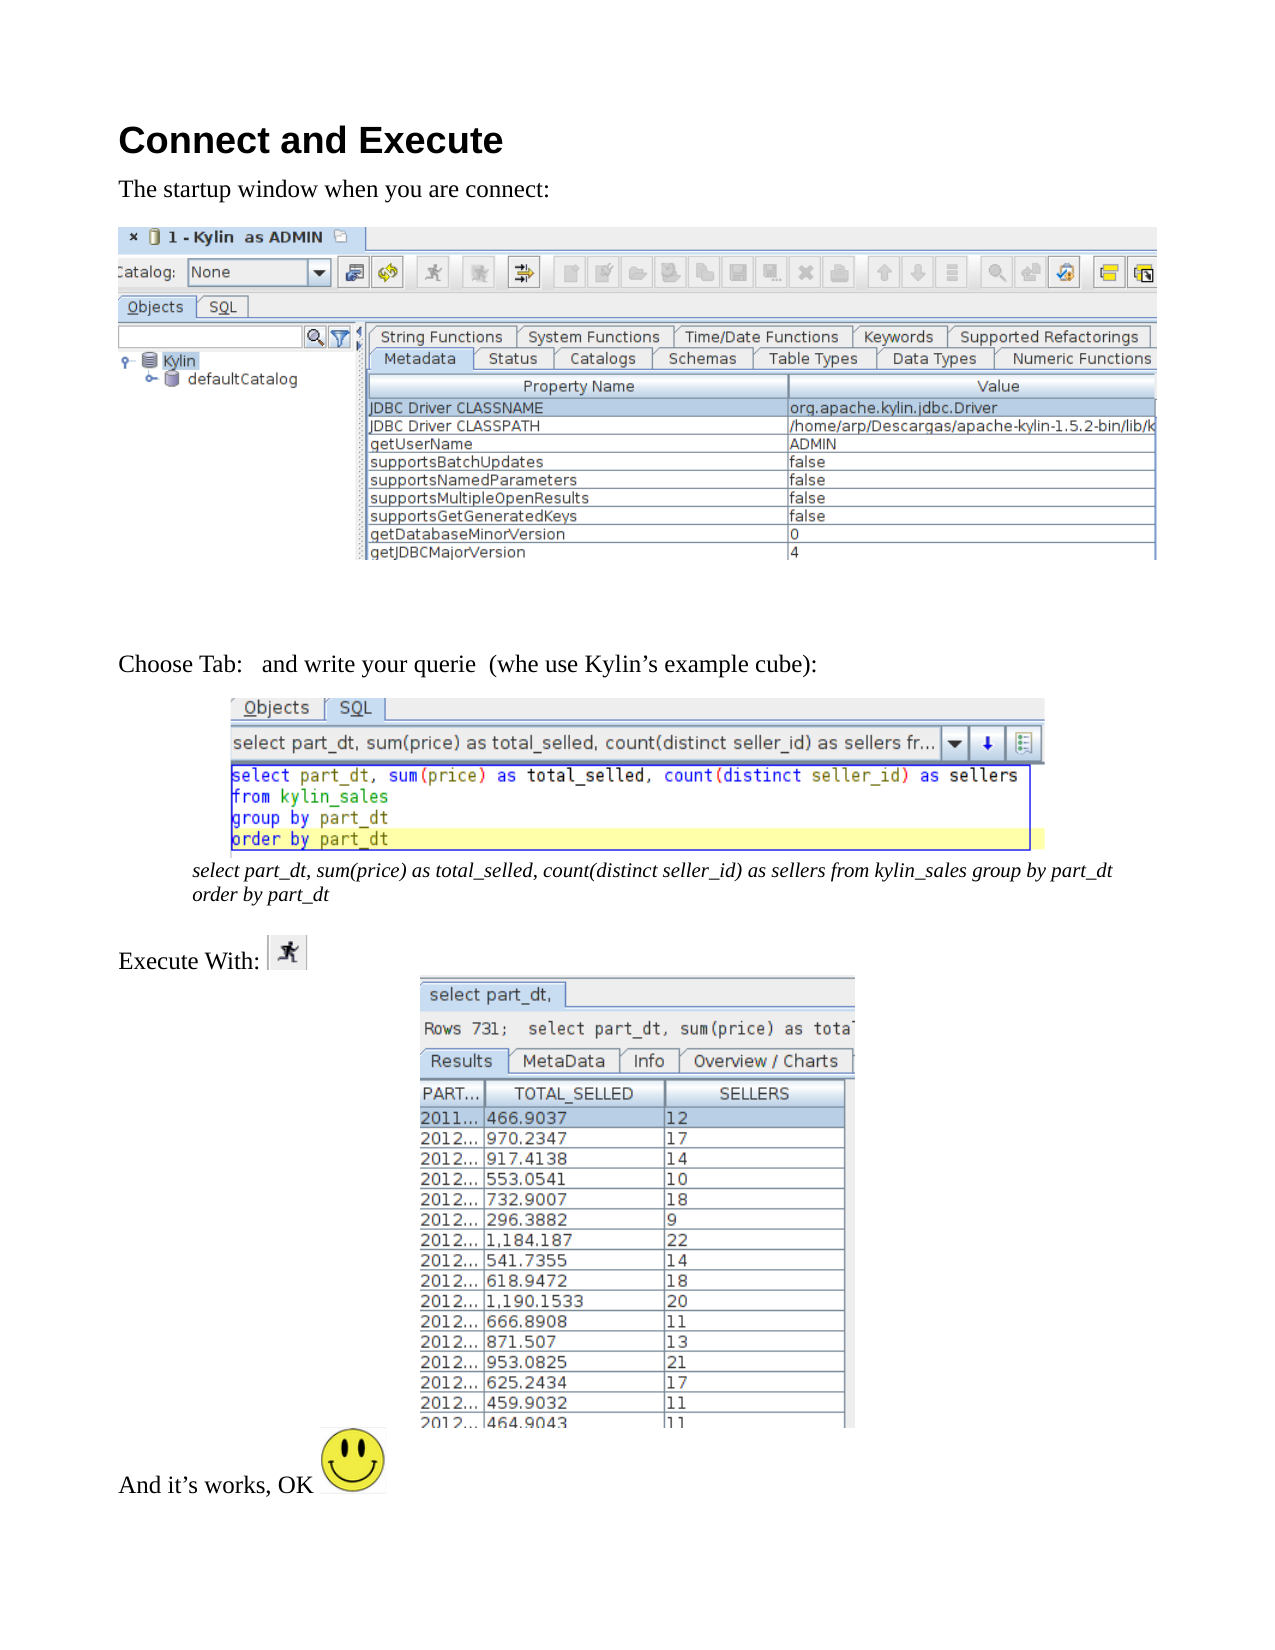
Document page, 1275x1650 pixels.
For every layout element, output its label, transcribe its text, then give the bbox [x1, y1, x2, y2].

text select part_dt, sum(price) as total_selled, count(distinct seller_id) as sellers from kylin_sales group by part_dt [118, 698, 1157, 882]
picture [266, 935, 308, 970]
text The startup window when you are connect: [118, 174, 1157, 203]
picture [118, 227, 1157, 560]
subtitle Connect and Execute [118, 118, 1157, 162]
text Choose Tab: and write your querie (whe use Kylin’s example cube): [118, 614, 1157, 678]
text And it’s works, OK [118, 975, 1157, 1499]
picture [420, 975, 855, 1428]
text order by part_dt [118, 882, 1157, 906]
picture [320, 1427, 387, 1494]
text Execute With: [118, 935, 1157, 975]
picture [230, 698, 1045, 858]
